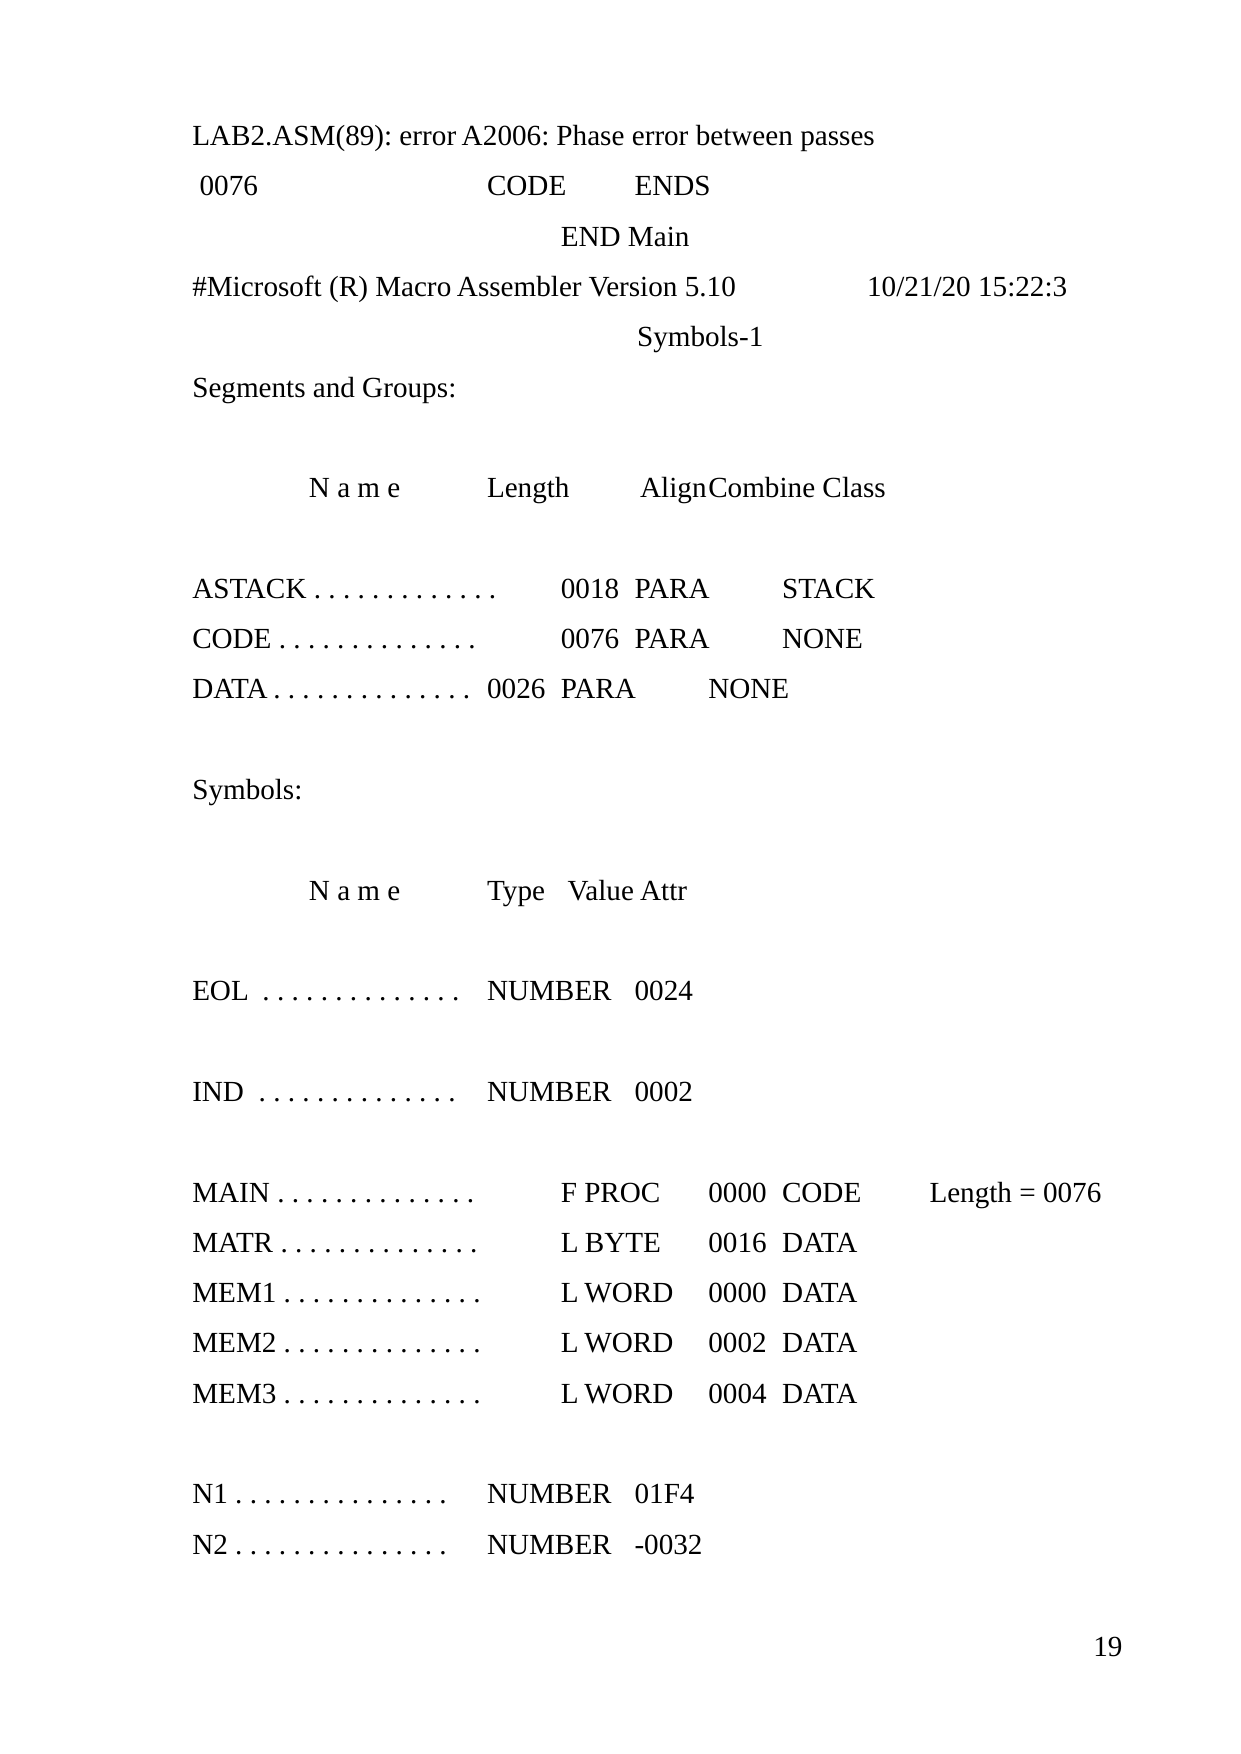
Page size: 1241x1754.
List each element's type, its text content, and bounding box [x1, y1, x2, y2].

text MEM3 . . . . . . . . . . . . . . L WORD 0004 DATA [118, 1376, 1122, 1409]
text DATA . . . . . . . . . . . . . . 0026 PARA NONE [118, 672, 1122, 705]
text MEM1 . . . . . . . . . . . . . . L WORD 0000 DATA [118, 1275, 1122, 1309]
text N1 . . . . . . . . . . . . . . . NUMBER 01F4 [118, 1477, 1122, 1510]
text EOL . . . . . . . . . . . . . . NUMBER 0024 [118, 973, 1122, 1007]
text N a m e Length Align Combine Class [118, 470, 1122, 504]
text Symbols: [118, 772, 1122, 806]
text Symbols-1 [118, 319, 1122, 353]
text END Main [118, 219, 1122, 252]
text ASTACK . . . . . . . . . . . . . 0018 PARA STACK [118, 571, 1122, 604]
text N a m e Type Value Attr [118, 873, 1122, 906]
text CODE . . . . . . . . . . . . . . 0076 PARA NONE [118, 621, 1122, 655]
text 0076 CODE ENDS [118, 168, 1122, 202]
text #Microsoft (R) Macro Assembler Version 5.10 10/21/20 15:22:3 [118, 269, 1122, 303]
text MATR . . . . . . . . . . . . . . L BYTE 0016 DATA [118, 1225, 1122, 1258]
text MEM2 . . . . . . . . . . . . . . L WORD 0002 DATA [118, 1326, 1122, 1359]
text IND . . . . . . . . . . . . . . NUMBER 0002 [118, 1074, 1122, 1108]
text MAIN . . . . . . . . . . . . . . F PROC 0000 CODE Length = 0076 [118, 1175, 1122, 1208]
text LAB2.ASM(89): error A2006: Phase error between passes [118, 118, 1122, 152]
text Segments and Groups: [118, 370, 1122, 403]
text N2 . . . . . . . . . . . . . . . NUMBER -0032 [118, 1527, 1122, 1560]
